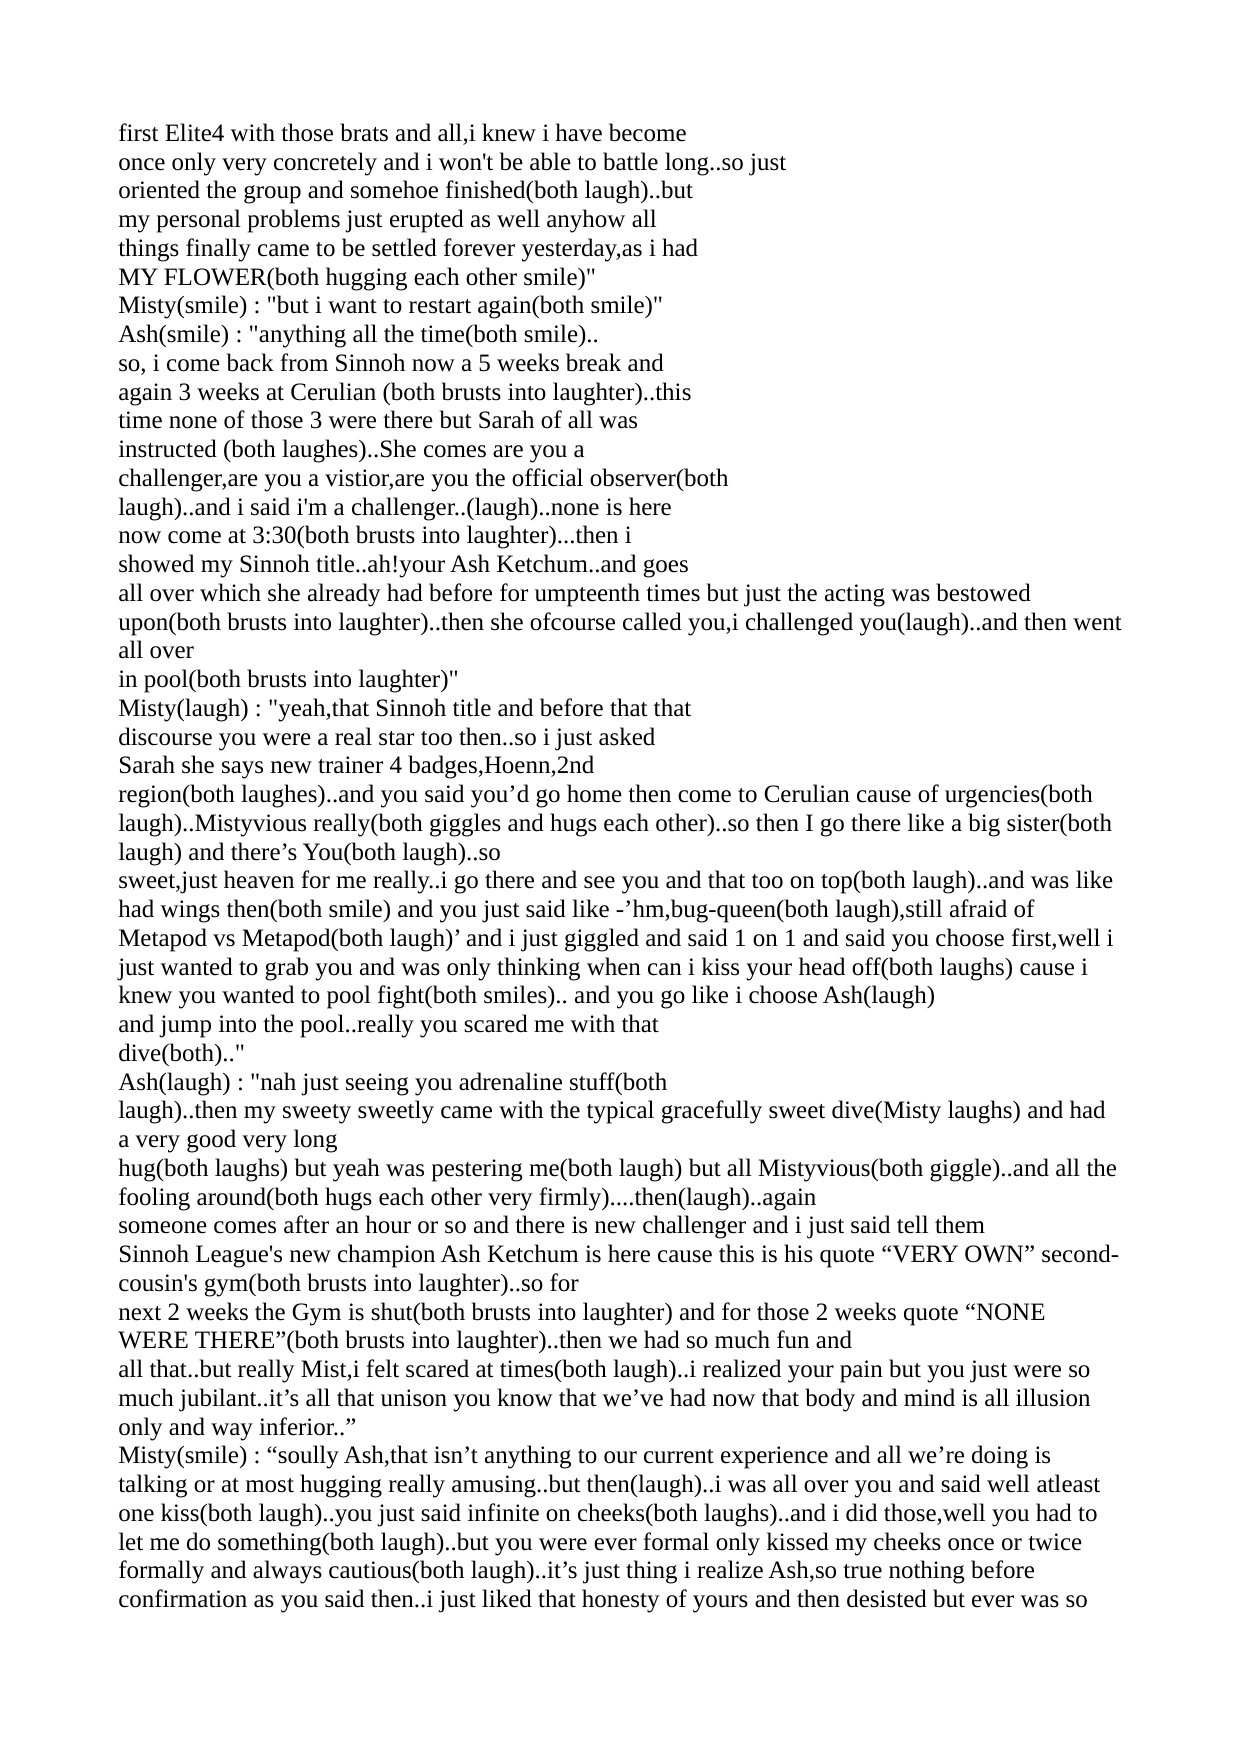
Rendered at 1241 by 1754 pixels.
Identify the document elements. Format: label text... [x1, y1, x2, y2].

text Misty(laugh) : "yeah,that Sinnoh title and before that that [118, 693, 1122, 722]
text all that..but really Mist,i felt scared at times(both laugh)..i realized your pain but you just were so much jubilant..it’s all that unison you know that we’ve had now that body and mind is all illusion only and way inferior..” [118, 1354, 1122, 1441]
text my personal problems just erupted as well anyhow all [118, 204, 1122, 233]
text again 3 weeks at Cerulian (both brusts into laughter)..this [118, 377, 1122, 406]
text Misty(smile) : “soully Ash,that isn’t anything to our current experience and all we’re doing is talking or at most hugging really amusing..but then(laugh)..i was all over you and said well atleast one kiss(both laugh)..you just said infinite on cheeks(both laughs)..and i did those,well you had to let me do something(both laugh)..but you were ever formal only kissed my cheeks once or twice formally and always cautious(both laugh)..it’s just thing i realize Ash,so true nothing before confirmation as you said then..i just liked that honesty of yours and then desisted but ever was so [118, 1441, 1122, 1613]
text laugh)..then my sweety sweetly came with the typical gracefully sweet dive(Misty laughs) and had a very good very long [118, 1096, 1122, 1153]
text so, i come back from Sinnoh now a 5 weeks break and [118, 348, 1122, 377]
text in pool(both brusts into laughter)" [118, 664, 1122, 693]
text Sinnoh League's new champion Ash Ketchum is here cause this is his quote “VERY OWN” second-cousin's gym(both brusts into laughter)..so for [118, 1239, 1122, 1297]
text Sarah she says new trainer 4 badges,Hoenn,2nd [118, 751, 1122, 779]
text instructed (both laughes)..She comes are you a [118, 434, 1122, 463]
text sweet,just heaven for me really..i go there and see you and that too on top(both laugh)..and was like had wings then(both smile) and you just said like -’hm,bug-queen(both laugh),still afraid of Metapod vs Metapod(both laugh)’ and i just giggled and said 1 on 1 and said you choose first,well i just wanted to grab you and was only thinking when can i kiss your head off(both laughs) cause i knew you wanted to pool fight(both smiles).. and you go like i choose Ash(laugh) [118, 866, 1122, 1009]
text someone comes after an hour or so and there is new challenger and i just said tell them [118, 1211, 1122, 1239]
text discourse you were a real star too then..so i just asked [118, 722, 1122, 751]
text laugh)..and i said i'm a challenger..(laugh)..none is here [118, 492, 1122, 521]
text time none of those 3 were there but Sarah of all was [118, 406, 1122, 434]
text next 2 weeks the Gym is shut(both brusts into laughter) and for those 2 weeks quote “NONE WERE THERE”(both brusts into laughter)..then we had so much fun and [118, 1297, 1122, 1354]
text challenger,are you a vistior,are you the official observer(both [118, 463, 1122, 492]
text Misty(smile) : "but i want to restart again(both smile)" [118, 291, 1122, 319]
text hug(both laughs) but yeah was pestering me(both laugh) but all Mistyvious(both giggle)..and all the fooling around(both hugs each other very firmly)....then(laugh)..again [118, 1153, 1122, 1211]
text and jump into the pool..really you scared me with that [118, 1009, 1122, 1038]
text things finally came to be settled forever yesterday,as i had [118, 233, 1122, 262]
text region(both laughes)..and you said you’d go home then come to Cerulian cause of urgencies(both laugh)..Mistyvious really(both giggles and hugs each other)..so then I go there like a big sister(both laugh) and there’s You(both laugh)..so [118, 779, 1122, 866]
text MY FLOWER(both hugging each other smile)" [118, 262, 1122, 291]
text Ash(laugh) : "nah just seeing you adrenaline stuff(both [118, 1067, 1122, 1096]
text oriented the group and somehoe finished(both laugh)..but [118, 176, 1122, 204]
text first Elite4 with those brats and all,i knew i have become [118, 118, 1122, 147]
text showed my Sinnoh title..ah!your Ash Ketchum..and goes [118, 549, 1122, 578]
text dive(both).." [118, 1038, 1122, 1067]
text now come at 3:30(both brusts into laughter)...then i [118, 521, 1122, 549]
text all over which she already had before for umpteenth times but just the acting was bestowed upon(both brusts into laughter)..then she ofcourse called you,i challenged you(laugh)..and then went all over [118, 578, 1122, 664]
text once only very concretely and i won't be able to battle long..so just [118, 147, 1122, 176]
text Ash(smile) : "anything all the time(both smile).. [118, 319, 1122, 348]
